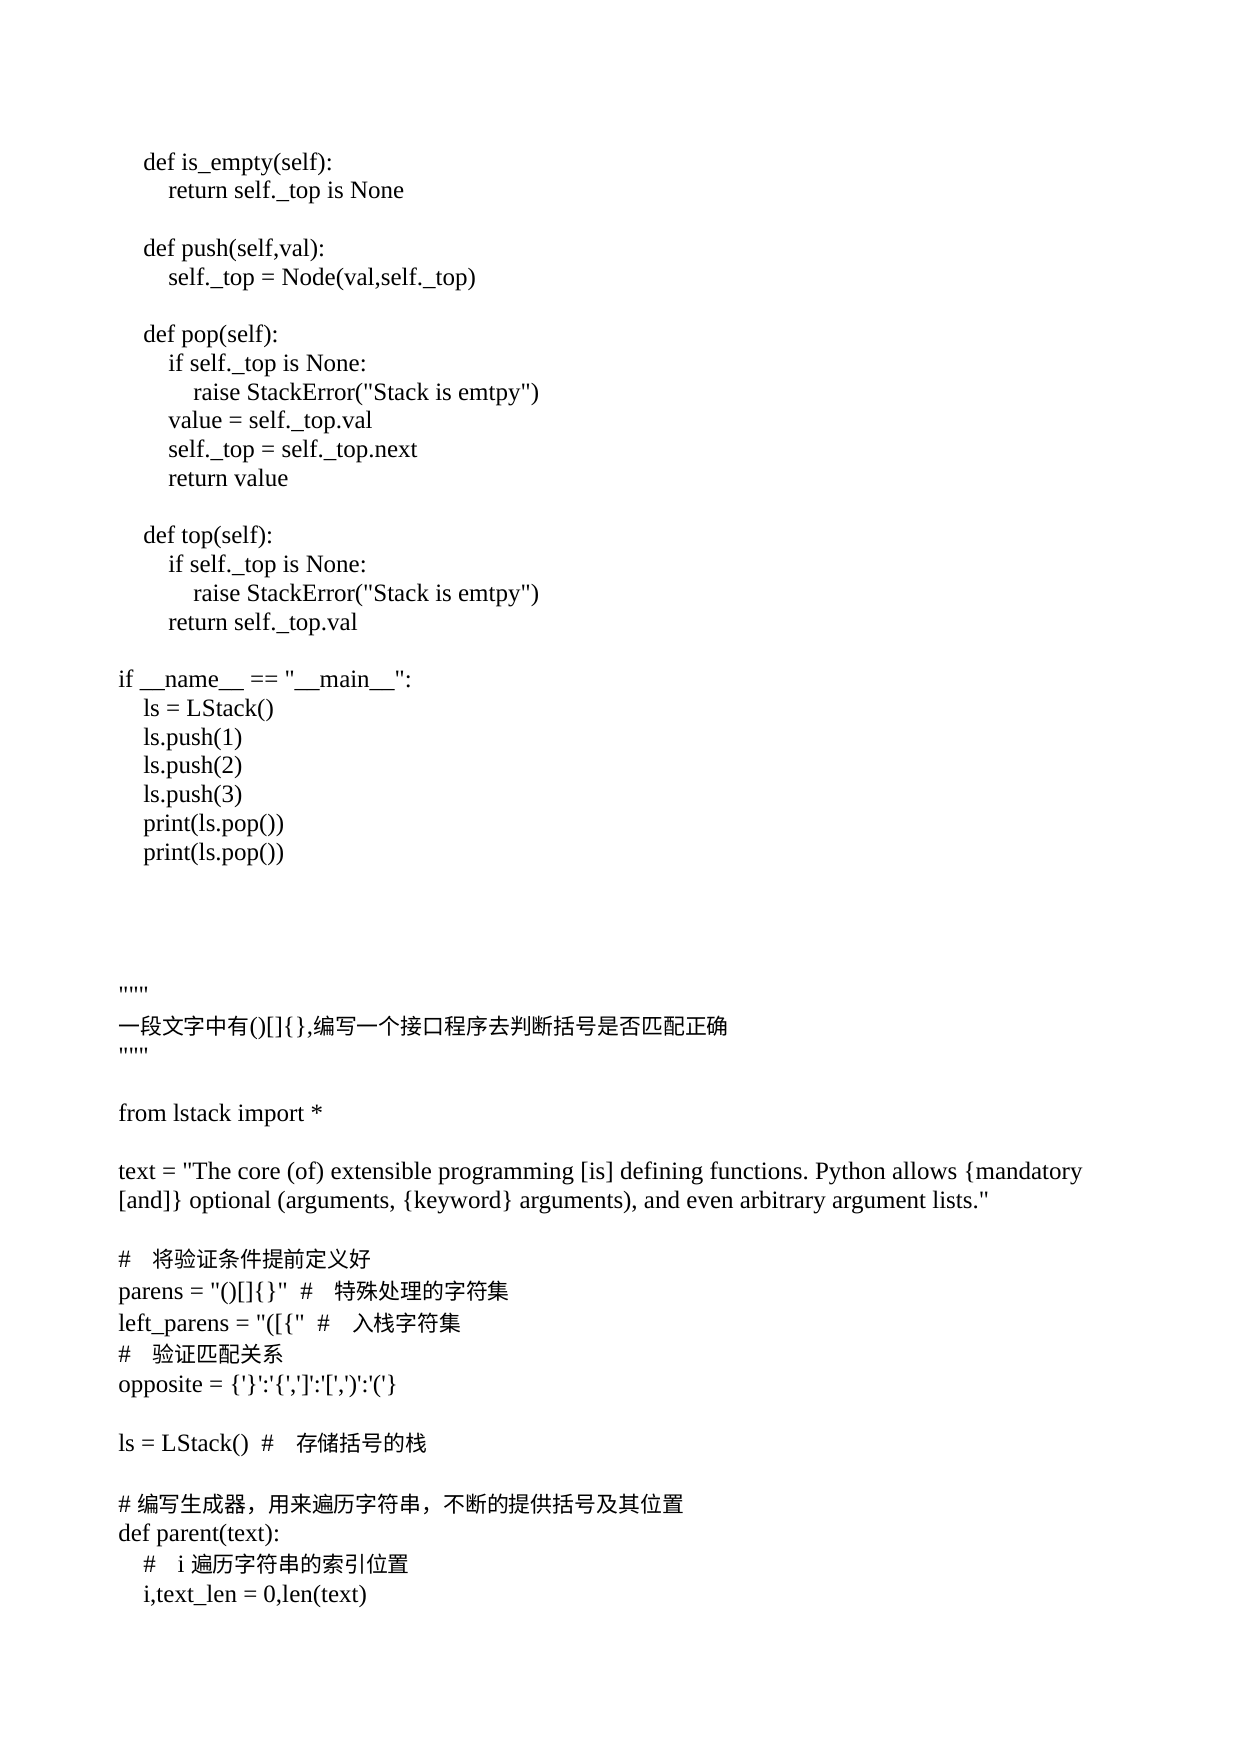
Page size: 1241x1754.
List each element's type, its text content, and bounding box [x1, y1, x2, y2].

text # 编写生成器，用来遍历字符串，不断的提供括号及其位置 [118, 1487, 1122, 1518]
text raise StackError("Stack is emtpy") [118, 377, 1122, 406]
text def pop(self): [118, 319, 1122, 348]
text left_parens = "([{" # 入栈字符集 [118, 1306, 1122, 1337]
text print(ls.pop()) [118, 837, 1122, 866]
text """ [118, 1041, 1122, 1070]
text ls.push(1) [118, 722, 1122, 751]
text """ [118, 981, 1122, 1009]
text text = "The core (of) extensible programming [is] defining functions. Python allows {mandatory [and]} optional (arguments, {keyword} arguments), and even arbitrary argument lists." [118, 1156, 1122, 1213]
text return value [118, 463, 1122, 492]
text ls = LStack() [118, 693, 1122, 722]
text def parent(text): [118, 1518, 1122, 1547]
text i,text_len = 0,len(text) [118, 1579, 1122, 1608]
text ls.push(3) [118, 779, 1122, 808]
text # i 遍历字符串的索引位置 [118, 1547, 1122, 1579]
text # 将验证条件提前定义好 [118, 1242, 1122, 1274]
text print(ls.pop()) [118, 808, 1122, 837]
text def is_empty(self): [118, 147, 1122, 176]
text self._top = self._top.next [118, 434, 1122, 463]
text return self._top.val [118, 607, 1122, 636]
text self._top = Node(val,self._top) [118, 262, 1122, 291]
text from lstack import * [118, 1098, 1122, 1127]
text 一段文字中有()[]{},编写一个接口程序去判断括号是否匹配正确 [118, 1009, 1122, 1041]
text opposite = {'}':'{',']':'[',')':'('} [118, 1369, 1122, 1398]
text def top(self): [118, 521, 1122, 549]
text value = self._top.val [118, 406, 1122, 434]
text if __name__ == "__main__": [118, 664, 1122, 693]
text parens = "()[]{}" # 特殊处理的字符集 [118, 1274, 1122, 1306]
text raise StackError("Stack is emtpy") [118, 578, 1122, 607]
text if self._top is None: [118, 348, 1122, 377]
text if self._top is None: [118, 549, 1122, 578]
text def push(self,val): [118, 233, 1122, 262]
text # 验证匹配关系 [118, 1337, 1122, 1369]
text ls = LStack() # 存储括号的栈 [118, 1426, 1122, 1458]
text return self._top is None [118, 176, 1122, 204]
text ls.push(2) [118, 751, 1122, 779]
